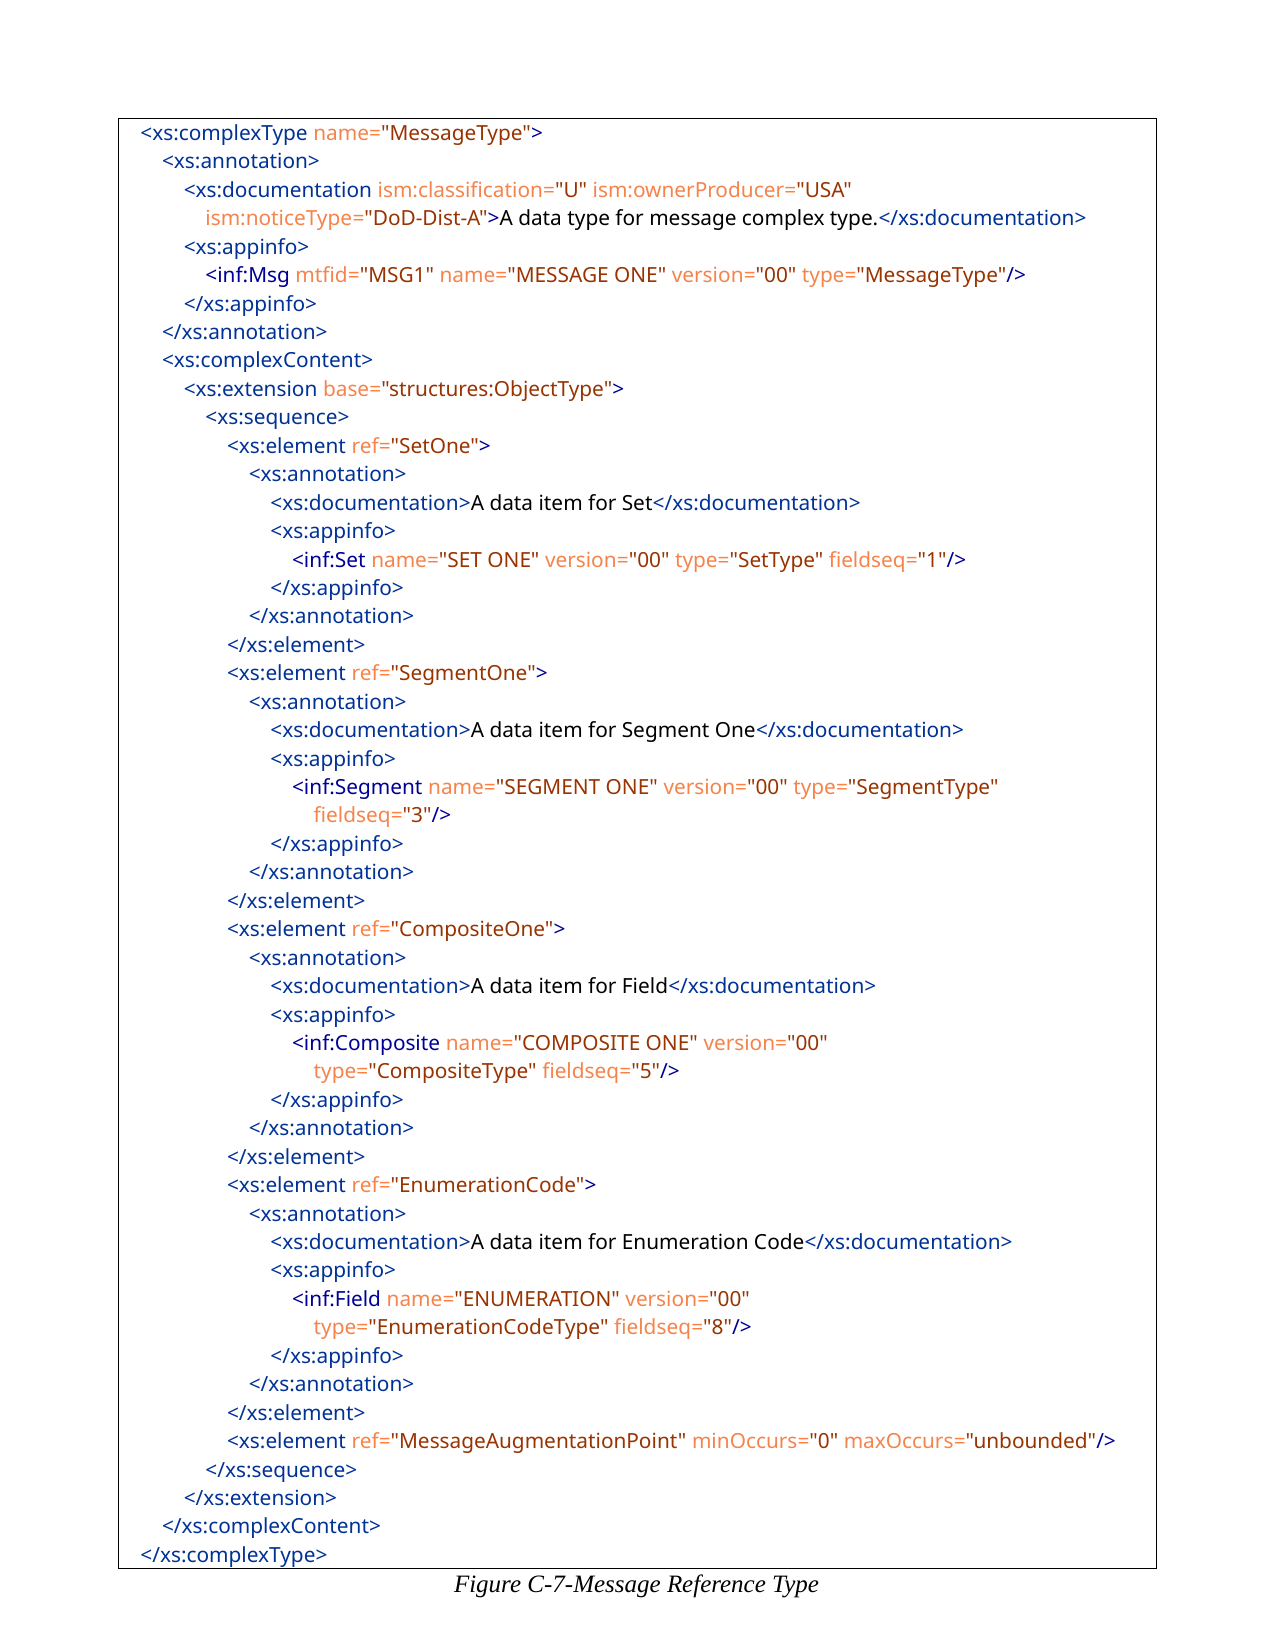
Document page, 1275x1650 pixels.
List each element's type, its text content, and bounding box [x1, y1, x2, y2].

text Figure C-7-Message Reference Type [119, 131, 1156, 1568]
text Figure C-7-Message Reference Type [119, 1569, 1156, 1597]
